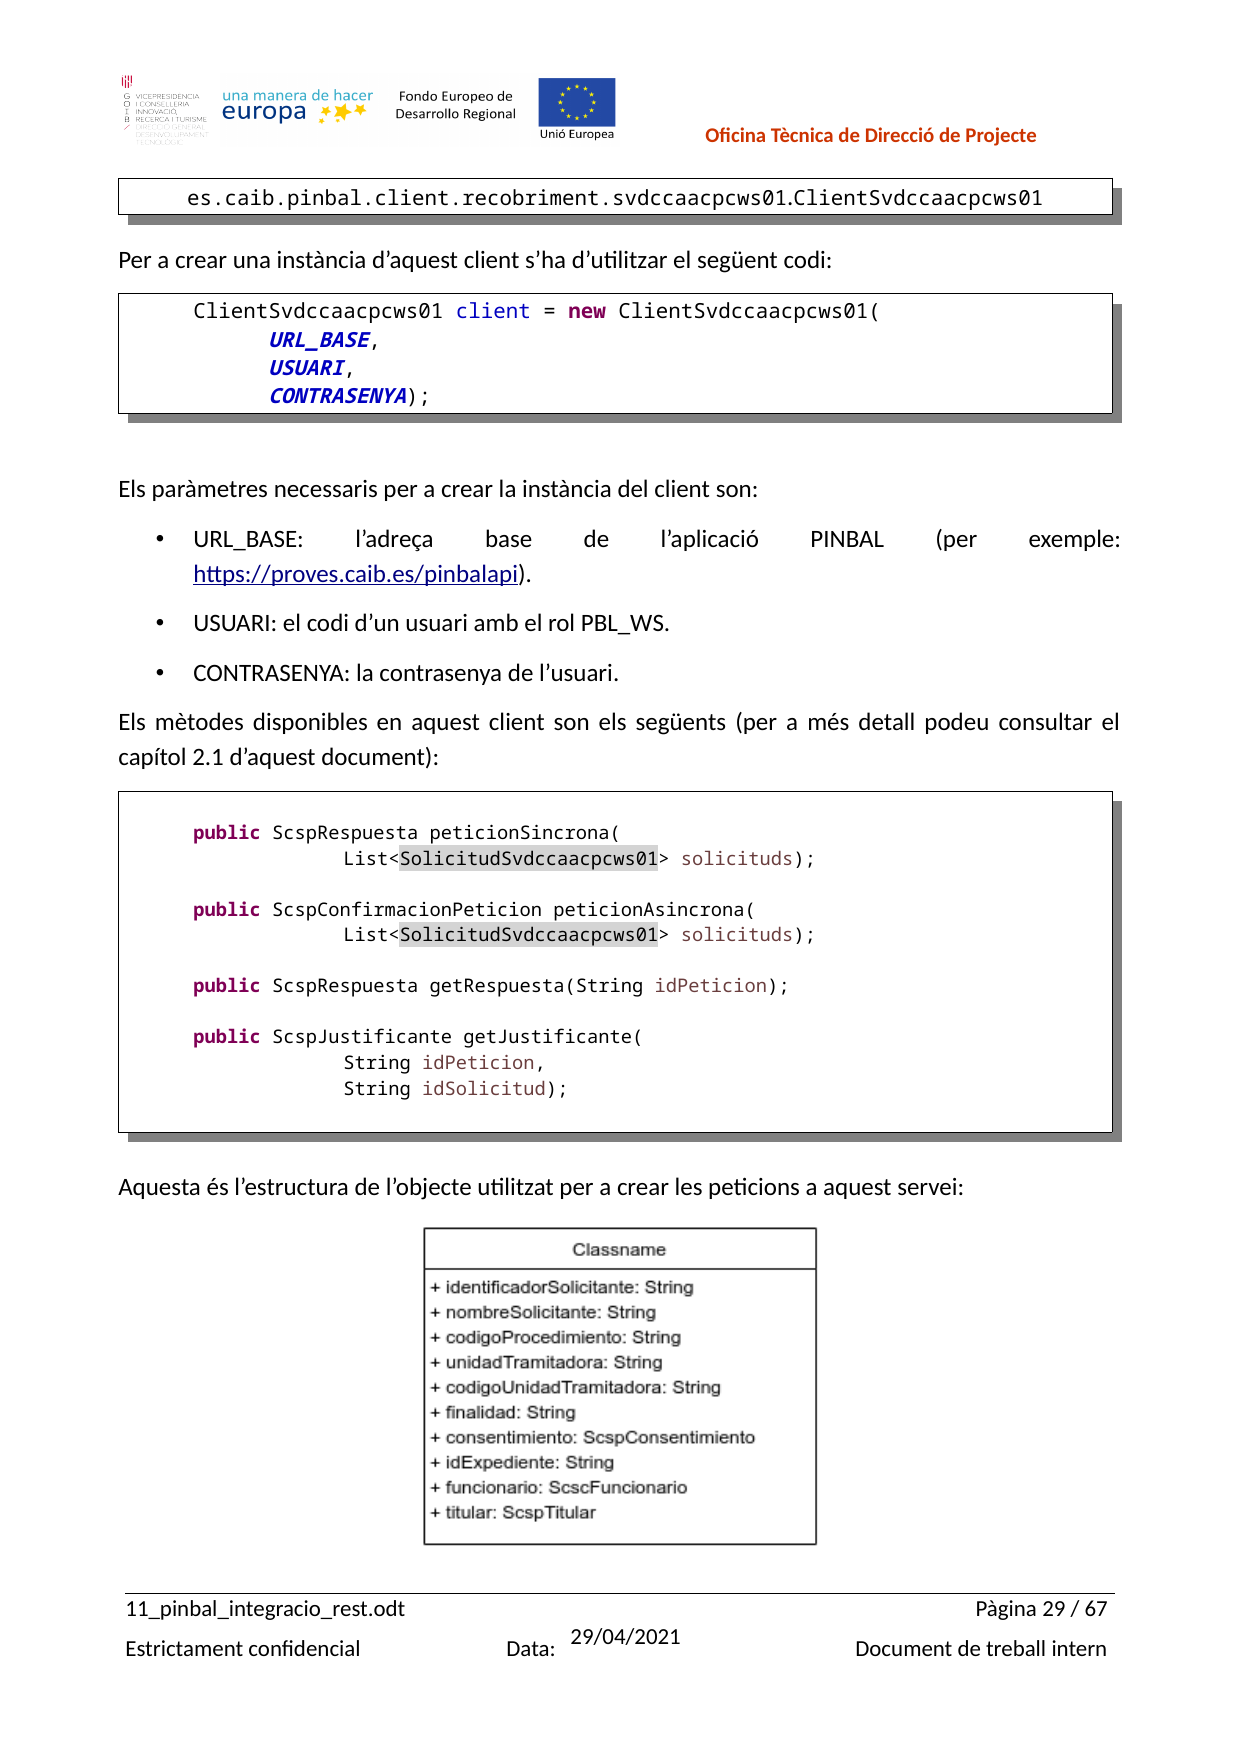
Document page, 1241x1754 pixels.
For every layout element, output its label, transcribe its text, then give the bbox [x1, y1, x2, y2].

text public ScspRespuesta getRespuesta(String idPeticion); [119, 970, 1112, 998]
picture [219, 73, 621, 147]
text ClientSvdccaacpcws01 client = new ClientSvdccaacpcws01( [119, 294, 1112, 322]
picture [118, 73, 213, 147]
text Els paràmetres necessaris per a crear la instància del client son: [118, 473, 1122, 504]
text public ScspJustificante getJustificante( [119, 1021, 1112, 1046]
text Aquesta és l’estructura de l’objecte utilitzat per a crear les peticions a aquest servei: [118, 1171, 1122, 1201]
text USUARI, [119, 350, 1112, 379]
text CONTRASENYA); [119, 379, 1112, 413]
text List<SolicitudSvdccaacpcws01> solicituds); [119, 919, 1112, 947]
text URL_BASE, [119, 322, 1112, 350]
list URL_BASE: l’adreça base de l’aplicació PINBAL (per exemple: https://proves.caib.es/pinbalapi). [156, 523, 1122, 588]
text String idPeticion, [119, 1046, 1112, 1072]
text public ScspConfirmacionPeticion peticionAsincrona( [119, 893, 1112, 919]
text String idSolicitud); [119, 1072, 1112, 1100]
text public ScspRespuesta peticionSincrona( [119, 817, 1112, 842]
text Els mètodes disponibles en aquest client son els següents (per a més detall podeu consultar el capítol 2.1 d’aquest document): [118, 706, 1122, 772]
text Per a crear una instància d’aquest client s’ha d’utilitzar el següent codi: [118, 244, 1122, 274]
list CONTRASENYA: la contrasenya de l’usuari. [156, 657, 1122, 687]
list USUARI: el codi d’un usuari amb el rol PBL_WS. [156, 607, 1122, 638]
text es.caib.pinbal.client.recobriment.svdccaacpcws01.ClientSvdccaacpcws01 [119, 179, 1112, 214]
picture [416, 1220, 824, 1561]
text List<SolicitudSvdccaacpcws01> solicituds); [119, 842, 1112, 871]
